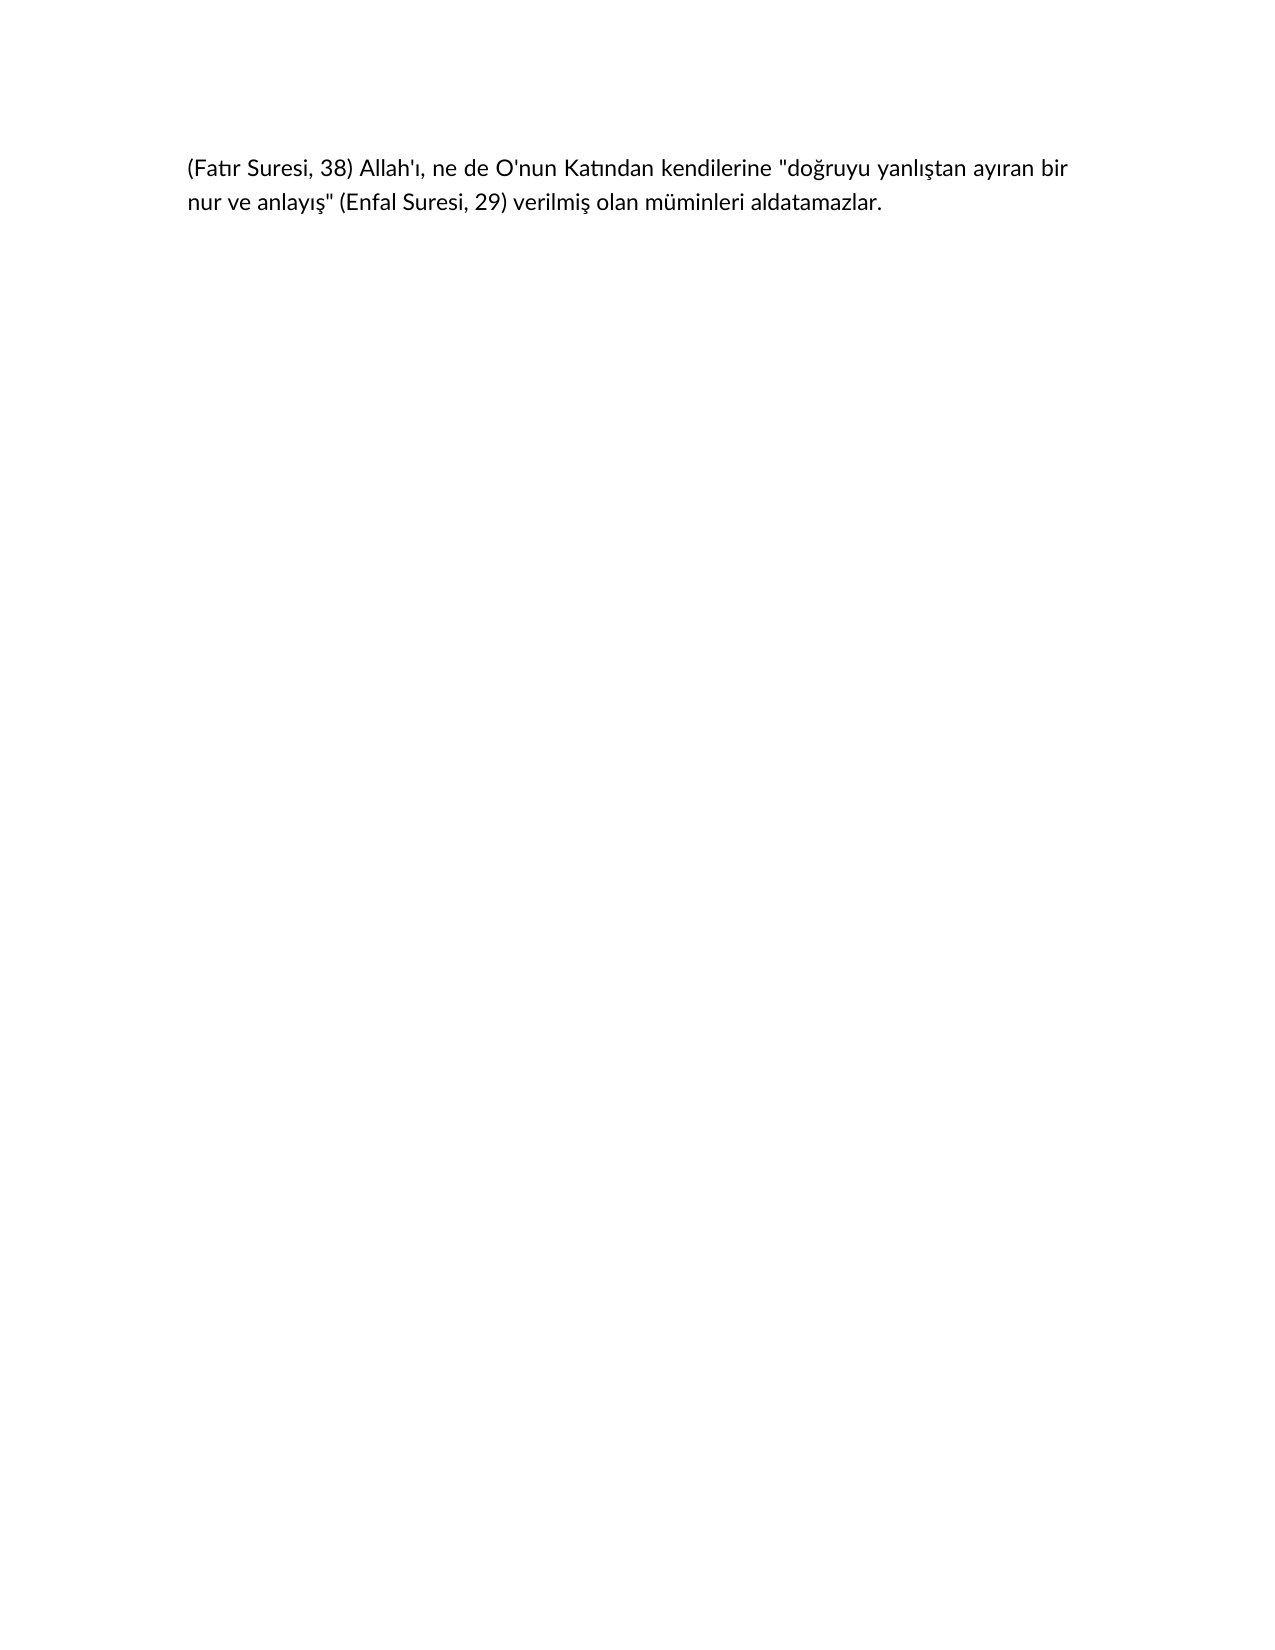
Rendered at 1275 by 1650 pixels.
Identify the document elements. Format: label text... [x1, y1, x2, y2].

text (Fatır Suresi, 38) Allah'ı, ne de O'nun Katından kendilerine "doğruyu yanlıştan ayıran bir nur ve anlayış" (Enfal Suresi, 29) verilmiş olan müminleri aldatamazlar. [187, 150, 1070, 217]
